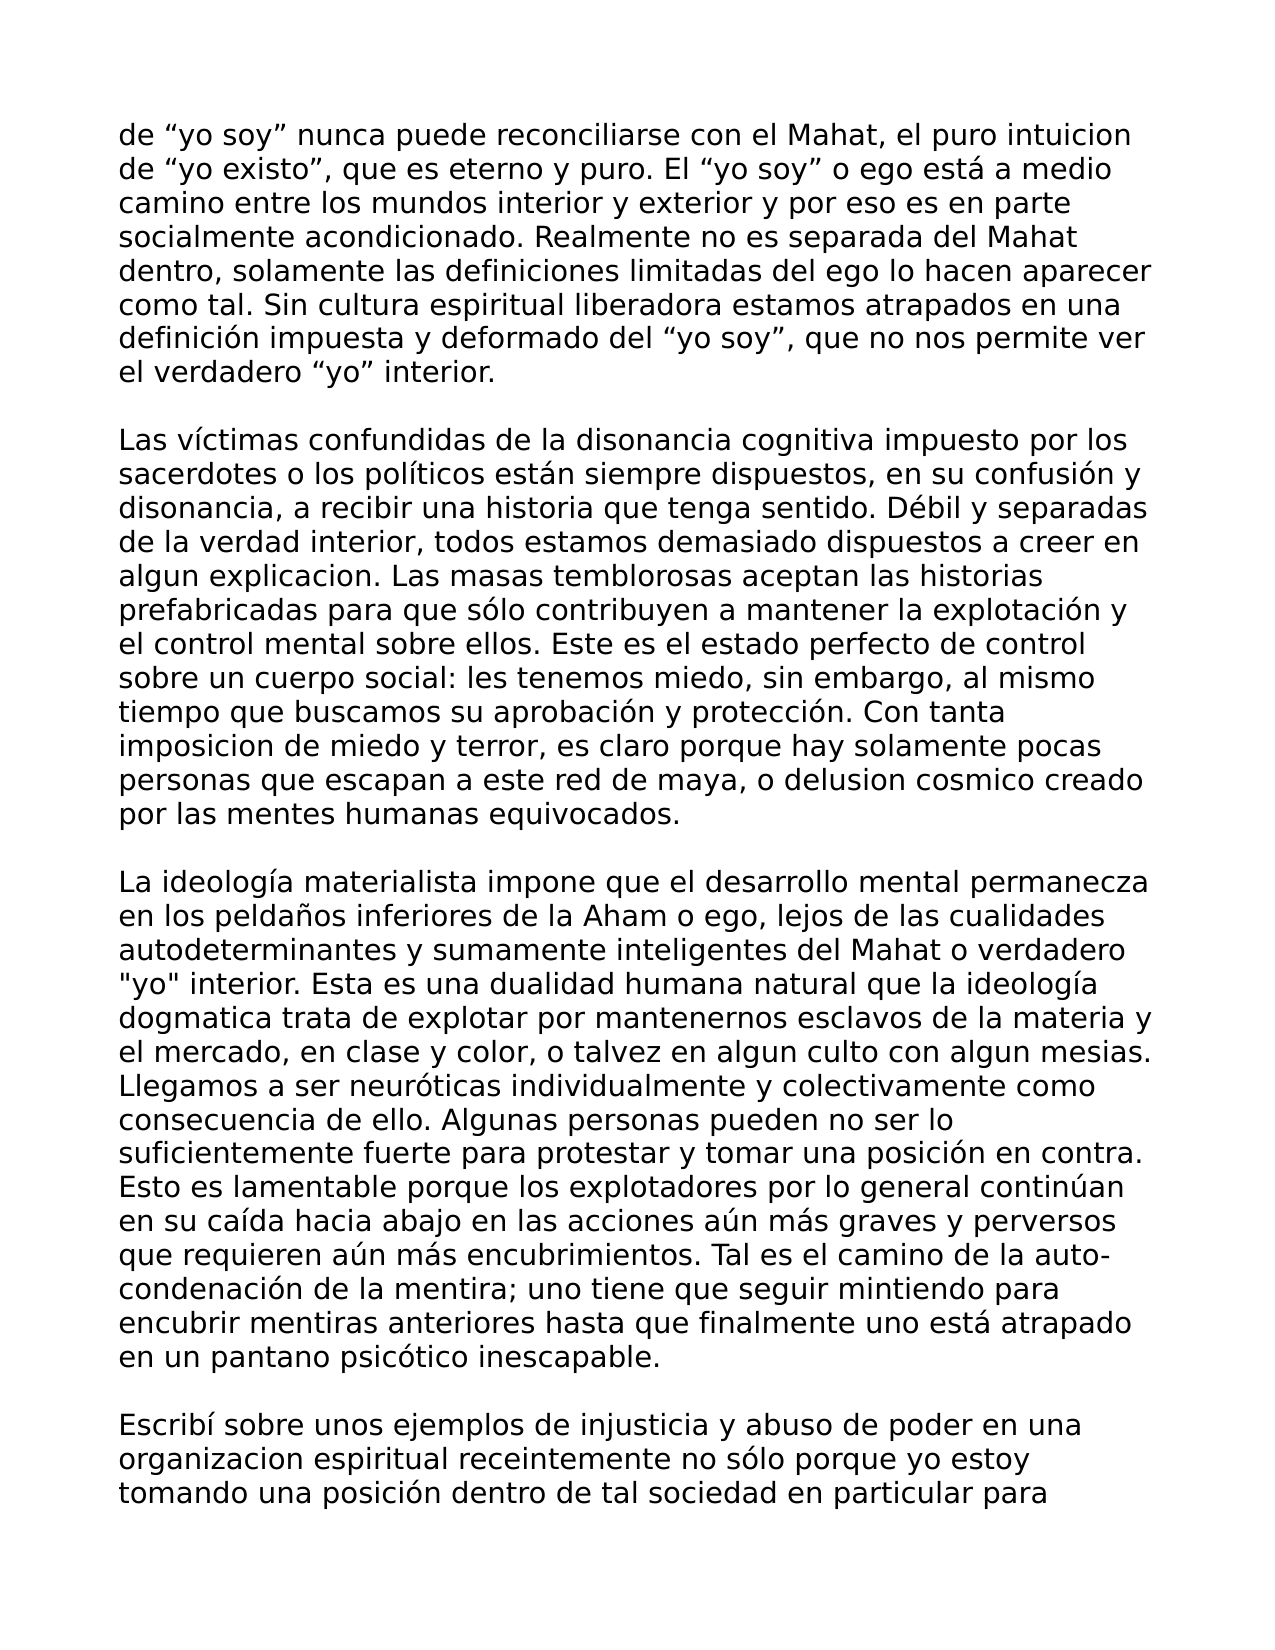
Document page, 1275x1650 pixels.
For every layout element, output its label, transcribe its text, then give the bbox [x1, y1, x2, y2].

text La ideología materialista impone que el desarrollo mental permanecza en los peldaños inferiores de la Aham o ego, lejos de las cualidades autodeterminantes y sumamente inteligentes del Mahat o verdadero "yo" interior. Esta es una dualidad humana natural que la ideología dogmatica trata de explotar por mantenernos esclavos de la materia y el mercado, en clase y color, o talvez en algun culto con algun mesias. Llegamos a ser neuróticas individualmente y colectivamente como consecuencia de ello. Algunas personas pueden no ser lo suficientemente fuerte para protestar y tomar una posición en contra. Esto es lamentable porque los explotadores por lo general continúan en su caída hacia abajo en las acciones aún más graves y perversos que requieren aún más encubrimientos. Tal es el camino de la auto-condenación de la mentira; uno tiene que seguir mintiendo para encubrir mentiras anteriores hasta que finalmente uno está atrapado en un pantano psicótico inescapable. [118, 865, 1157, 1374]
text Las víctimas confundidas de la disonancia cognitiva impuesto por los sacerdotes o los políticos están siempre dispuestos, en su confusión y disonancia, a recibir una historia que tenga sentido. Débil y separadas de la verdad interior, todos estamos demasiado dispuestos a creer en algun explicacion. Las masas temblorosas aceptan las historias prefabricadas para que sólo contribuyen a mantener la explotación y el control mental sobre ellos. Este es el estado perfecto de control sobre un cuerpo social: les tenemos miedo, sin embargo, al mismo tiempo que buscamos su aprobación y protección. Con tanta imposicion de miedo y terror, es claro porque hay solamente pocas personas que escapan a este red de maya, o delusion cosmico creado por las mentes humanas equivocados. [118, 424, 1157, 831]
text Escribí sobre unos ejemplos de injusticia y abuso de poder en una organizacion espiritual receintemente no sólo porque yo estoy tomando una posición dentro de tal sociedad en particular para [118, 1408, 1157, 1510]
text de “yo soy” nunca puede reconciliarse con el Mahat, el puro intuicion de “yo existo”, que es eterno y puro. El “yo soy” o ego está a medio camino entre los mundos interior y exterior y por eso es en parte socialmente acondicionado. Realmente no es separada del Mahat dentro, solamente las definiciones limitadas del ego lo hacen aparecer como tal. Sin cultura espiritual liberadora estamos atrapados en una definición impuesta y deformado del “yo soy”, que no nos permite ver el verdadero “yo” interior. [118, 118, 1157, 390]
